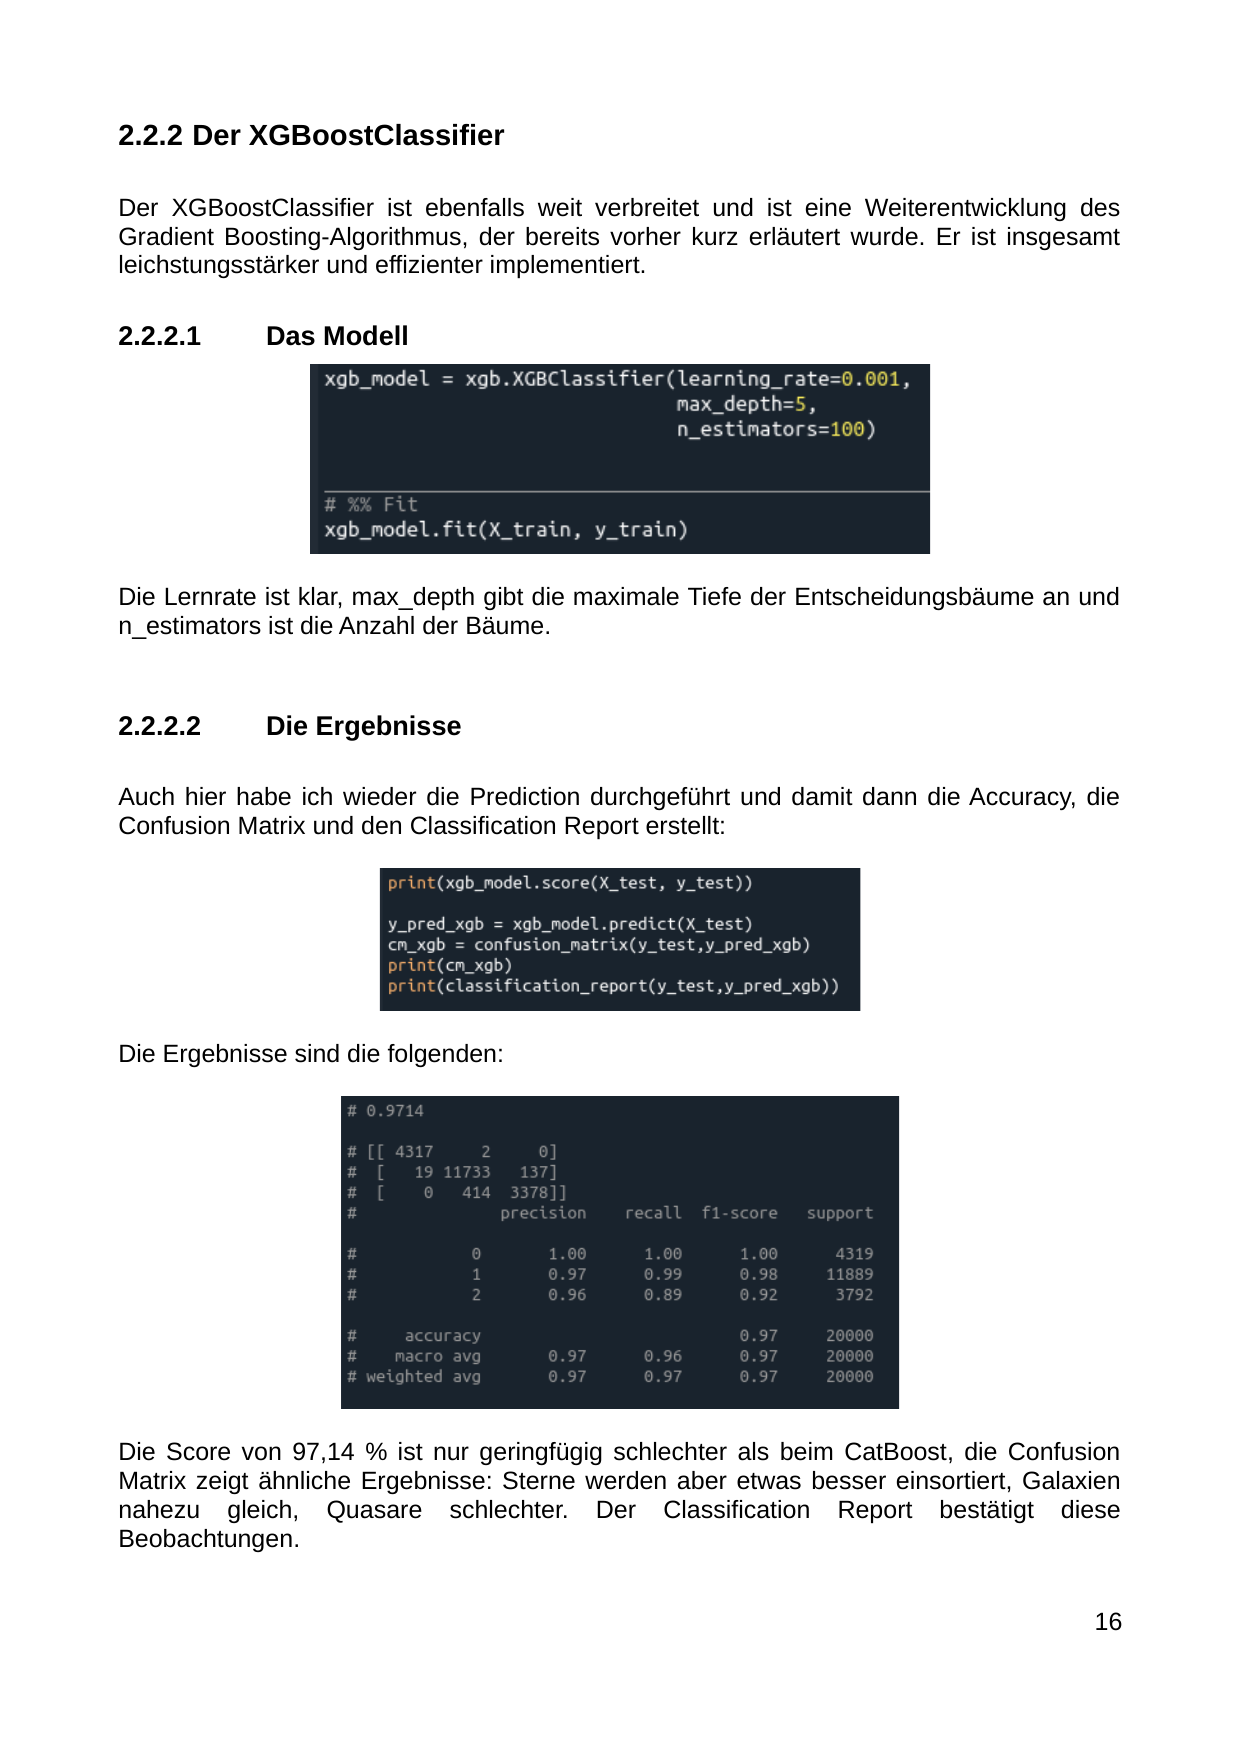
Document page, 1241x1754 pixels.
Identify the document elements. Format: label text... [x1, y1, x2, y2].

text Die Lernrate ist klar, max_depth gibt die maximale Tiefe der Entscheidungsbäume an und n_estimators ist die Anzahl der Bäume. [118, 582, 1122, 639]
text Auch hier habe ich wieder die Prediction durchgeführt und damit dann die Accuracy, die Confusion Matrix und den Classification Report erstellt: [118, 782, 1122, 839]
subtitle Die Ergebnisse [118, 709, 1122, 741]
text Die Ergebnisse sind die folgenden: [118, 1039, 1122, 1068]
picture [341, 1096, 900, 1409]
subtitle Das Modell [118, 320, 1122, 352]
picture [379, 868, 861, 1011]
subtitle Der XGBoostClassifier [118, 118, 1122, 152]
picture [310, 364, 931, 554]
text Der XGBoostClassifier ist ebenfalls weit verbreitet und ist eine Weiterentwicklung des Gradient Boosting-Algorithmus, der bereits vorher kurz erläutert wurde. Er ist insgesamt leichstungsstärker und effizienter implementiert. [118, 193, 1122, 279]
text Die Score von 97,14 % ist nur geringfügig schlechter als beim CatBoost, die Confusion Matrix zeigt ähnliche Ergebnisse: Sterne werden aber etwas besser einsortiert, Galaxien nahezu gleich, Quasare schlechter. Der Classification Report bestätigt diese Beobachtungen. [118, 1437, 1122, 1552]
